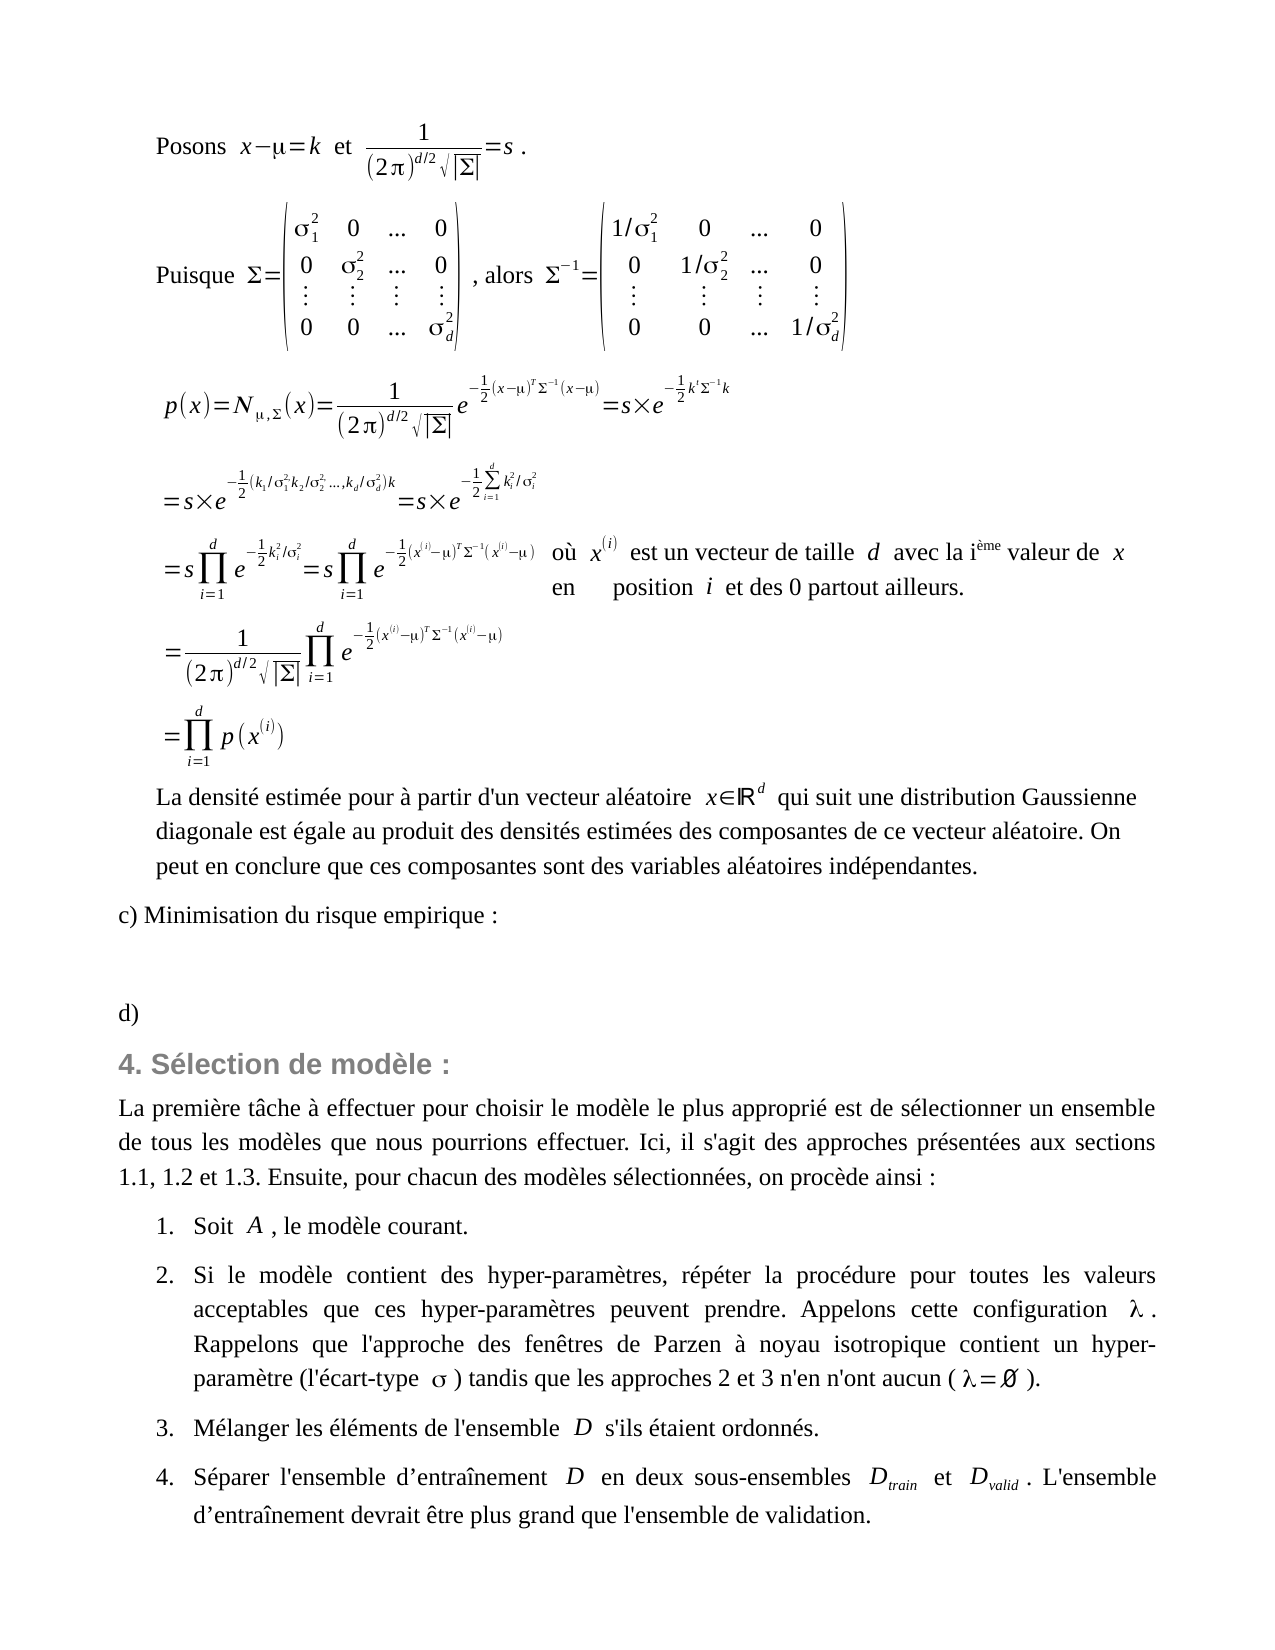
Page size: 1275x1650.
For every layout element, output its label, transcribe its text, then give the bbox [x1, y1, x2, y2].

list Mélanger les éléments de l'ensemble s'ils étaient ordonnés. [156, 1413, 1157, 1441]
text c) Minimisation du risque empirique : [118, 900, 1157, 928]
list Si le modèle contient des hyper-paramètres, répéter la procédure pour toutes les valeurs acceptables que ces hyper-paramètres peuvent prendre. Appelons cette configuration . Rappelons que l'approche des fenêtres de Parzen à noyau isotropique contient un hyper-paramètre (l'écart-type ) tandis que les approches 2 et 3 n'en n'ont aucun (). [156, 1260, 1157, 1392]
text Puisque , alors [118, 202, 1157, 351]
text d) [118, 998, 1157, 1027]
list Séparer l'ensemble d’entraînement en deux sous-ensembles et . L'ensemble d’entraînement devrait être plus grand que l'ensemble de validation. [156, 1462, 1157, 1529]
text Posons et . [118, 118, 1157, 182]
text où est un vecteur de taille avec la ième valeur de en position et des 0 partout ailleurs. [118, 535, 1157, 600]
text La densité estimée pour à partir d'un vecteur aléatoire qui suit une distribution Gaussienne diagonale est égale au produit des densités estimées des composantes de ce vecteur aléatoire. On peut en conclure que ces composantes sont des variables aléatoires indépendantes. [118, 779, 1157, 879]
list Soit , le modèle courant. [156, 1211, 1157, 1240]
text La première tâche à effectuer pour choisir le modèle le plus approprié est de sélectionner un ensemble de tous les modèles que nous pourrions effectuer. Ici, il s'agit des approches présentées aux sections 1.1, 1.2 et 1.3. Ensuite, pour chacun des modèles sélectionnées, on procède ainsi : [118, 1093, 1157, 1191]
subtitle 4. Sélection de modèle : [118, 1047, 1157, 1081]
